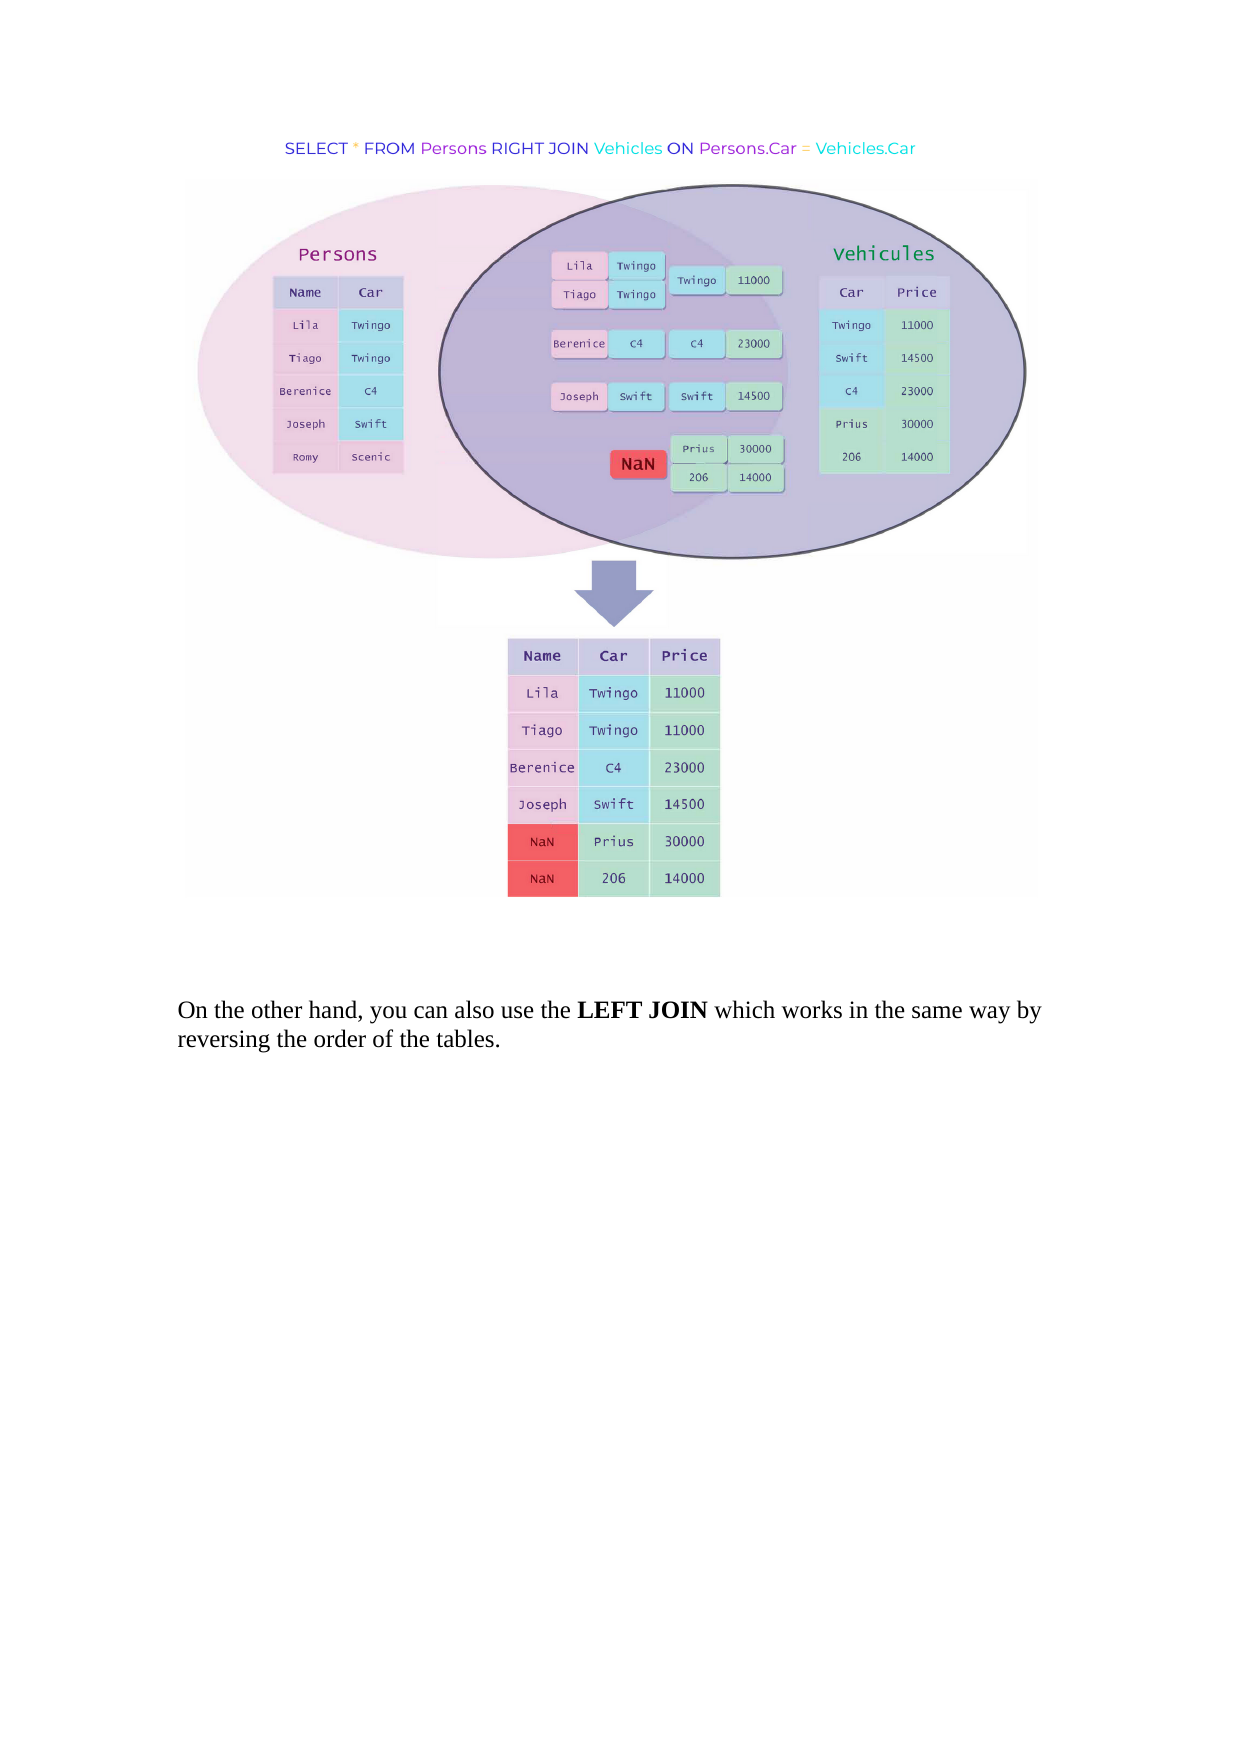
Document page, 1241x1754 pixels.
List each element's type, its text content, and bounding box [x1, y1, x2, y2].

picture [177, 118, 1063, 908]
text On the other hand, you can also use the LEFT JOIN which works in the same way by reversing the order of the tables. [177, 995, 1063, 1052]
